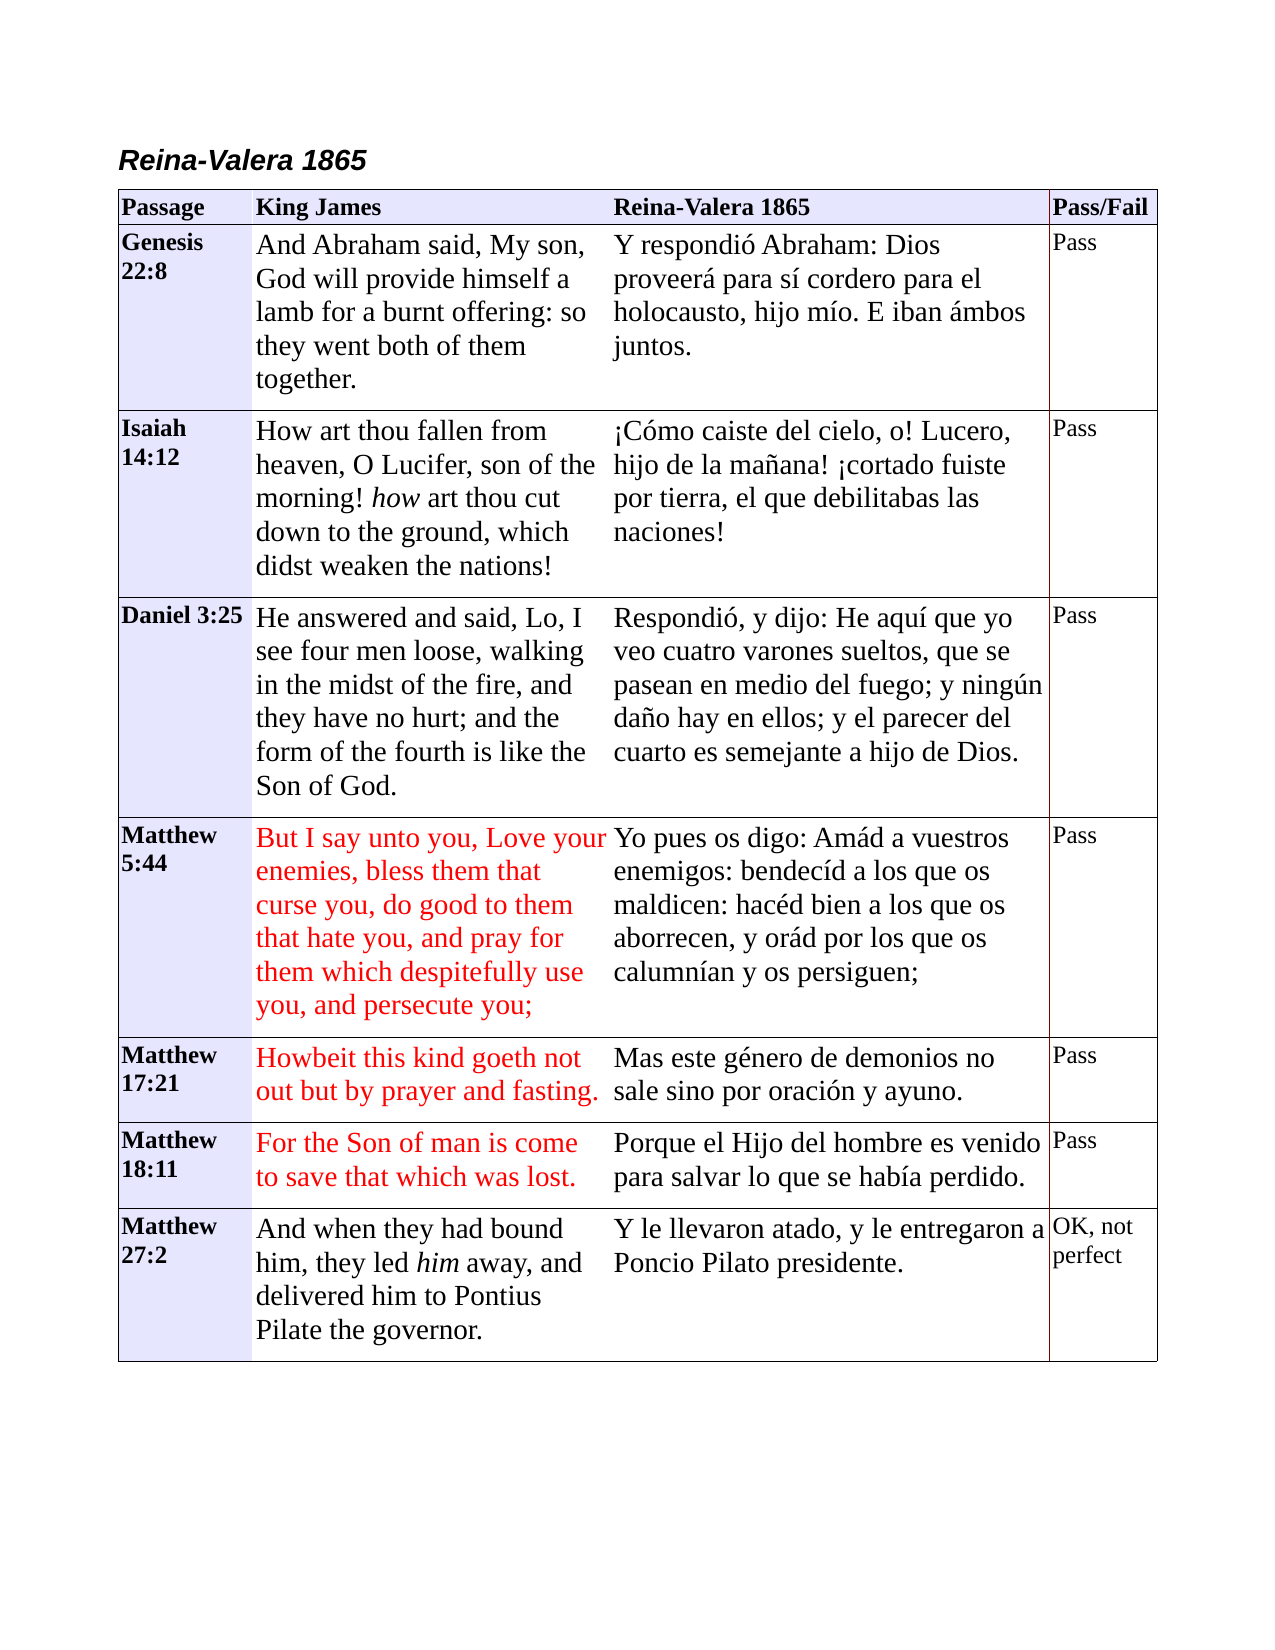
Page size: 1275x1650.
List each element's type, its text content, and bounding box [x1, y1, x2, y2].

table_cell Porque el Hijo del hombre es venido para salvar lo que se había perdido. [610, 1123, 1049, 1208]
table_cell Matthew 17:21 [119, 1038, 252, 1122]
table_cell Matthew 27:2 [119, 1209, 252, 1361]
table_cell Pass [1050, 1038, 1157, 1122]
table_header Reina-Valera 1865 [610, 190, 1049, 224]
table_cell Isaiah 14:12 [119, 411, 252, 597]
table_cell Howbeit this kind goeth not out but by prayer and fasting. [253, 1038, 610, 1122]
table_cell Daniel 3:25 [119, 598, 252, 817]
table_cell Matthew 18:11 [119, 1123, 252, 1208]
table_cell Genesis 22:8 [119, 225, 252, 410]
table_cell Pass [1050, 225, 1157, 410]
table_cell OK, not perfect [1050, 1209, 1157, 1361]
table_cell For the Son of man is come to save that which was lost. [253, 1123, 610, 1208]
table_cell Y respondió Abraham: Dios proveerá para sí cordero para el holocausto, hijo mío. E iban ámbos juntos. [610, 225, 1049, 410]
table_cell Matthew 5:44 [119, 818, 252, 1037]
table_header Pass/Fail [1050, 190, 1157, 224]
table_cell Pass [1050, 818, 1157, 1037]
table_cell Yo pues os digo: Amád a vuestros enemigos: bendecíd a los que os maldicen: hacéd bien a los que os aborrecen, y orád por los que os calumnían y os persiguen; [610, 818, 1049, 1037]
table_cell Pass [1050, 411, 1157, 597]
subtitle Reina-Valera 1865 [118, 143, 1157, 177]
table_cell How art thou fallen from heaven, O Lucifer, son of the morning! how art thou cut down to the ground, which didst weaken the nations! [253, 411, 610, 597]
table_cell But I say unto you, Love your enemies, bless them that curse you, do good to them that hate you, and pray for them which despitefully use you, and persecute you; [253, 818, 610, 1037]
table_cell Pass [1050, 1123, 1157, 1208]
table_cell Mas este género de demonios no sale sino por oración y ayuno. [610, 1038, 1049, 1122]
table_cell Y le llevaron atado, y le entregaron a Poncio Pilato presidente. [610, 1209, 1049, 1361]
table_cell ¡Cómo caiste del cielo, o! Lucero, hijo de la mañana! ¡cortado fuiste por tierra, el que debilitabas las naciones! [610, 411, 1049, 597]
table_cell And when they had bound him, they led him away, and delivered him to Pontius Pilate the governor. [253, 1209, 610, 1361]
table_header King James [253, 190, 610, 224]
table_cell And Abraham said, My son, God will provide himself a lamb for a burnt offering: so they went both of them together. [253, 225, 610, 410]
table_cell Pass [1050, 598, 1157, 817]
table_header Passage [119, 190, 252, 224]
table_cell He answered and said, Lo, I see four men loose, walking in the midst of the fire, and they have no hurt; and the form of the fourth is like the Son of God. [253, 598, 610, 817]
table_cell Respondió, y dijo: He aquí que yo veo cuatro varones sueltos, que se pasean en medio del fuego; y ningún daño hay en ellos; y el parecer del cuarto es semejante a hijo de Dios. [610, 598, 1049, 817]
